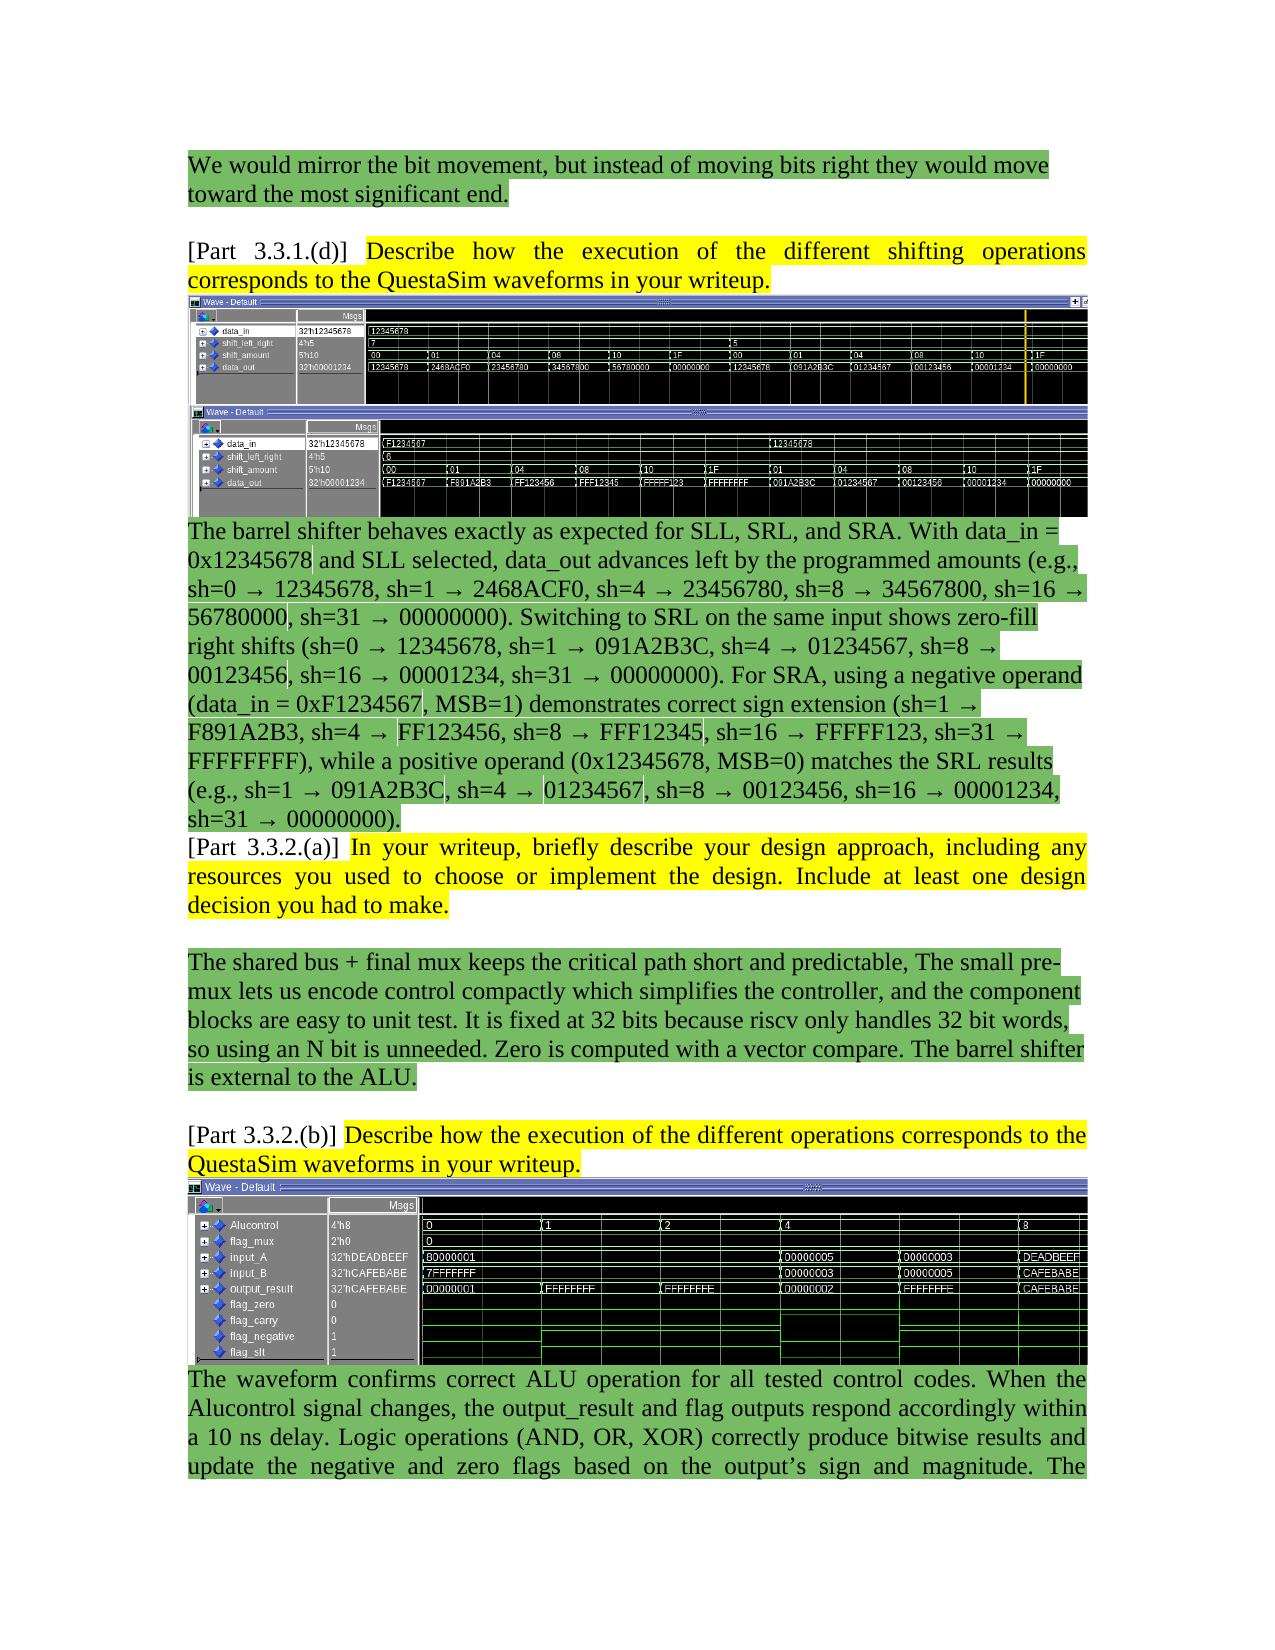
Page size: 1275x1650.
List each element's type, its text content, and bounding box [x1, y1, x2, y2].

picture [187, 405, 1088, 517]
text We would mirror the bit movement, but instead of moving bits right they would move toward the most significant end. [187, 150, 1087, 207]
text The waveform confirms correct ALU operation for all tested control codes. When the Alucontrol signal changes, the output_result and flag outputs respond accordingly within a 10 ns delay. Logic operations (AND, OR, XOR) correctly produce bitwise results and update the negative and zero flags based on the output’s sign and magnitude. The [187, 1365, 1087, 1479]
text [Part 3.3.1.(d)] Describe how the execution of the different shifting operations corresponds to the QuestaSim waveforms in your writeup. [187, 236, 1087, 293]
picture [187, 1177, 1088, 1365]
text [Part 3.3.2.(a)] In your writeup, briefly describe your design approach, including any resources you used to choose or implement the design. Include at least one design decision you had to make. [187, 832, 1087, 919]
picture [187, 293, 1088, 404]
text The barrel shifter behaves exactly as expected for SLL, SRL, and SRA. With data_in = 0x12345678 and SLL selected, data_out advances left by the programmed amounts (e.g., sh=0 → 12345678, sh=1 → 2468ACF0, sh=4 → 23456780, sh=8 → 34567800, sh=16 → 56780000, sh=31 → 00000000). Switching to SRL on the same input shows zero-fill right shifts (sh=0 → 12345678, sh=1 → 091A2B3C, sh=4 → 01234567, sh=8 → 00123456, sh=16 → 00001234, sh=31 → 00000000). For SRA, using a negative operand (data_in = 0xF1234567, MSB=1) demonstrates correct sign extension (sh=1 → F891A2B3, sh=4 → FF123456, sh=8 → FFF12345, sh=16 → FFFFF123, sh=31 → FFFFFFFF), while a positive operand (0x12345678, MSB=0) matches the SRL results (e.g., sh=1 → 091A2B3C, sh=4 → 01234567, sh=8 → 00123456, sh=16 → 00001234, sh=31 → 00000000). [187, 517, 1087, 832]
text The shared bus + final mux keeps the critical path short and predictable, The small pre-mux lets us encode control compactly which simplifies the controller, and the component blocks are easy to unit test. It is fixed at 32 bits because riscv only handles 32 bit words, so using an N bit is unneeded. Zero is computed with a vector compare. The barrel shifter is external to the ALU. [187, 947, 1087, 1091]
text [Part 3.3.2.(b)] Describe how the execution of the different operations corresponds to the QuestaSim waveforms in your writeup. [187, 1120, 1087, 1177]
